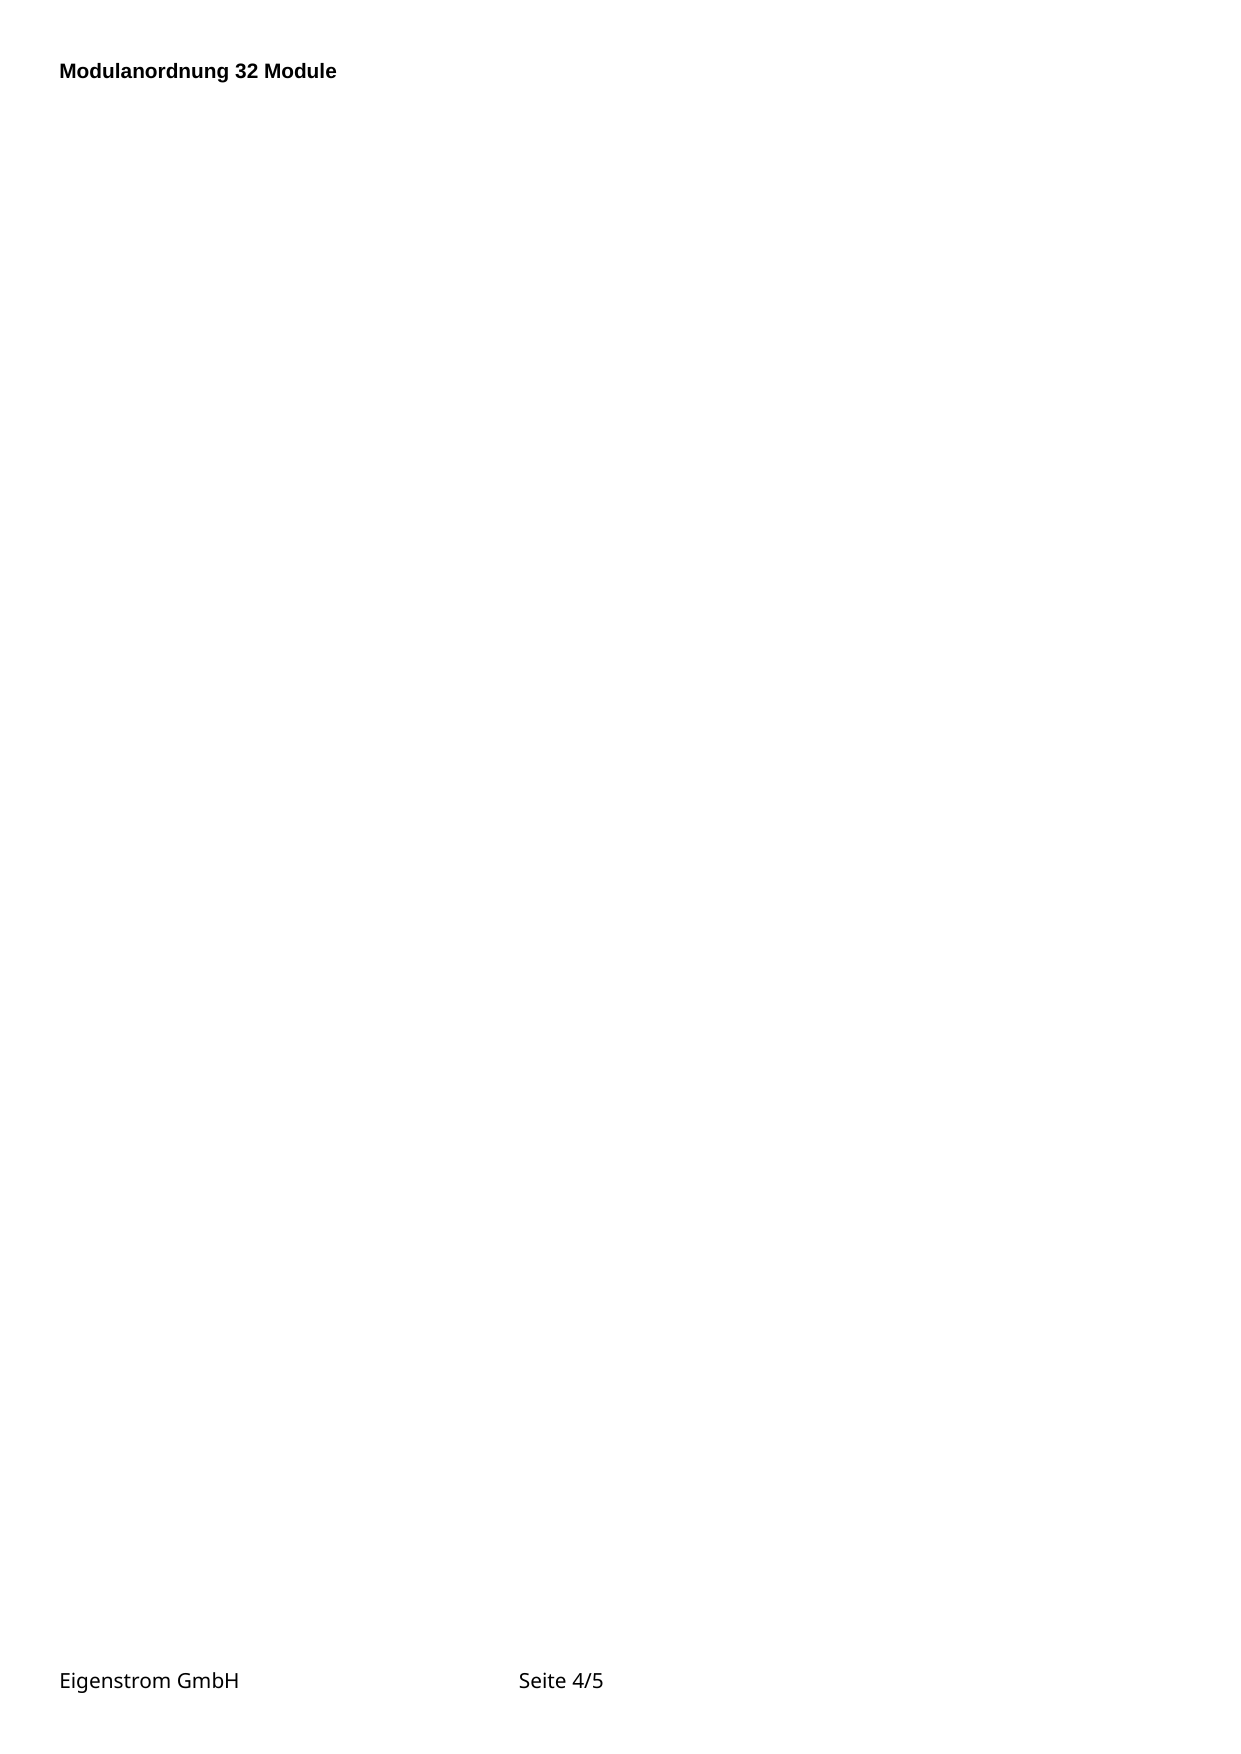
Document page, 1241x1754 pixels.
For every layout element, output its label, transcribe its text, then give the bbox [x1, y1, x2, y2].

text Modulanordnung 32 Module [59, 59, 1181, 83]
